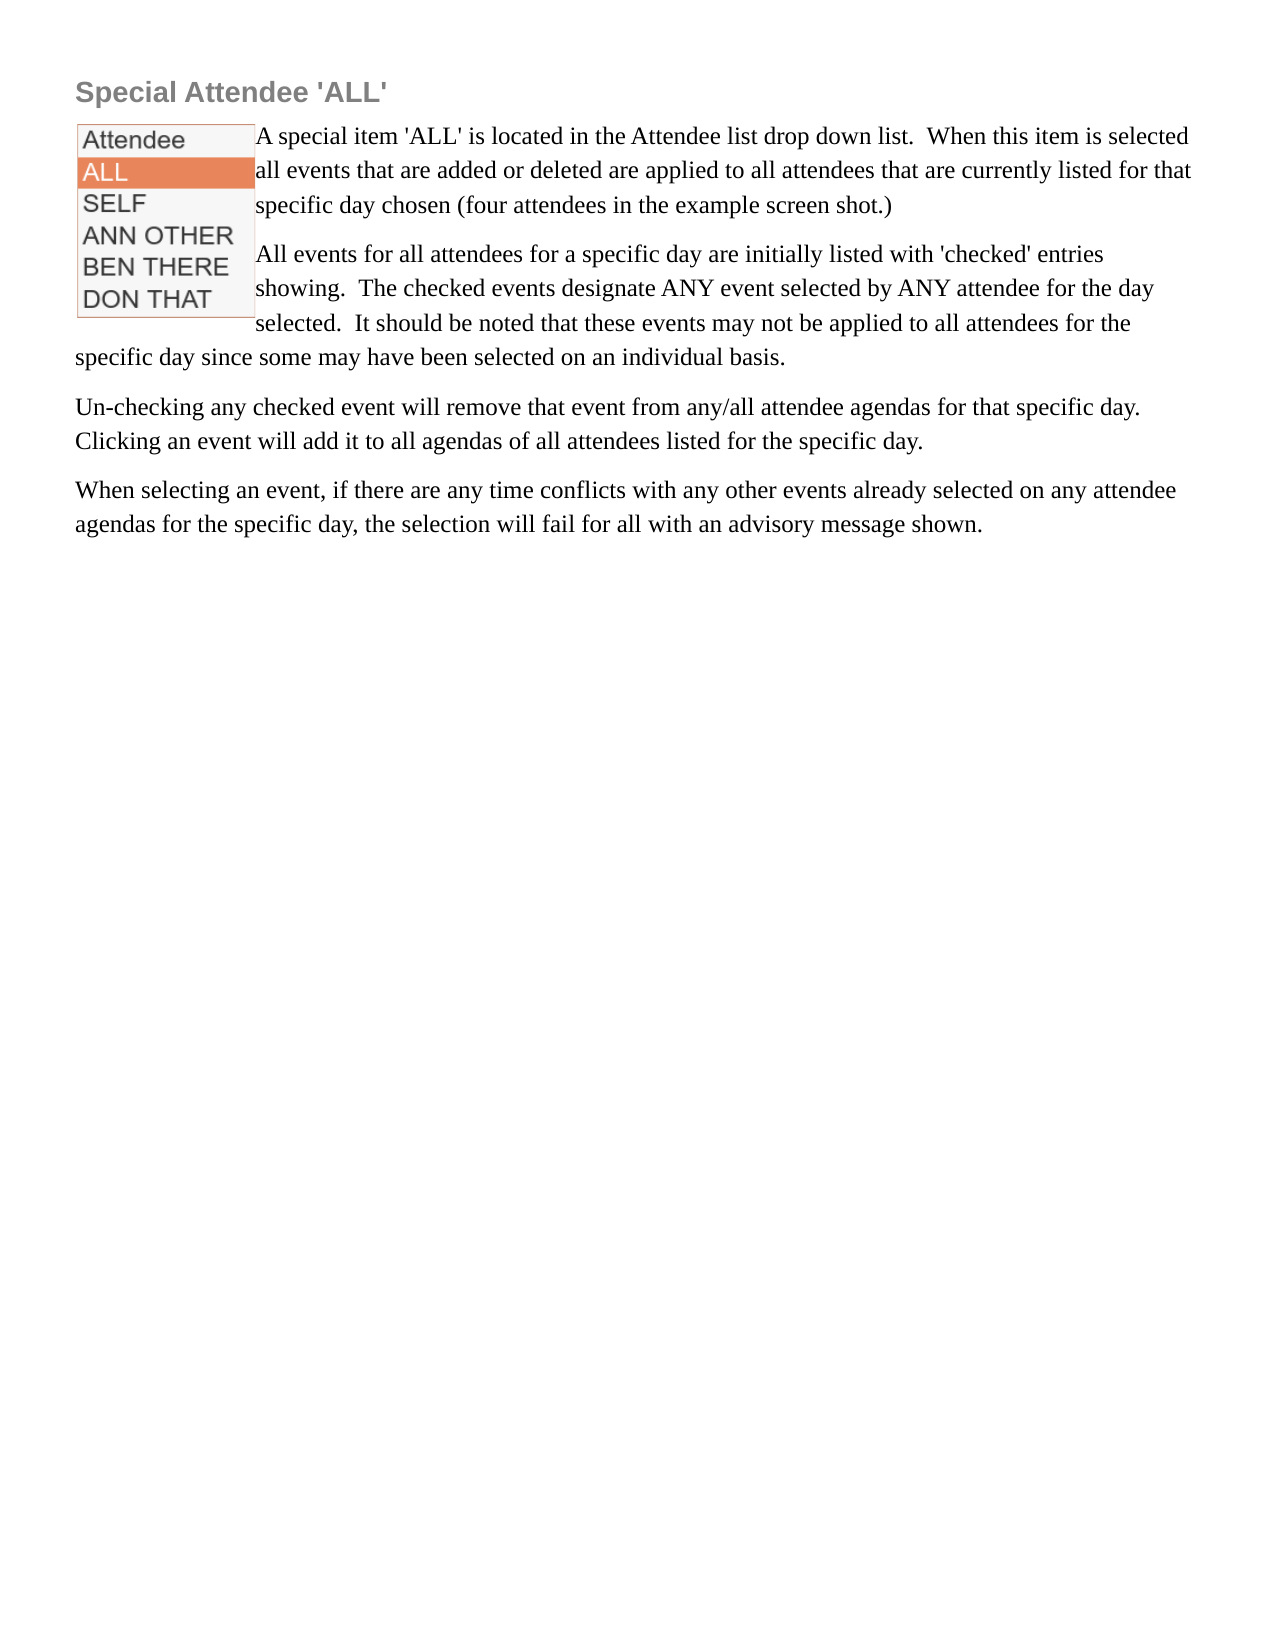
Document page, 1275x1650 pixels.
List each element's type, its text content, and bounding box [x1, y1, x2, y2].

text When selecting an event, if there are any time conflicts with any other events already selected on any attendee agendas for the specific day, the selection will fail for all with an advisory message shown. [75, 475, 1200, 538]
picture [77, 124, 256, 318]
text All events for all attendees for a specific day are initially listed with 'checked' entries showing. The checked events designate ANY event selected by ANY attendee for the day selected. It should be noted that these events may not be applied to all attendees for the specific day since some may have been selected on an individual basis. [75, 239, 1200, 371]
text A special item 'ALL' is located in the Attendee list drop down list. When this item is selected all events that are added or deleted are applied to all attendees that are currently listed for that specific day chosen (four attendees in the example screen shot.) [75, 121, 1200, 219]
text Un-checking any checked event will remove that event from any/all attendee agendas for that specific day. Clicking an event will add it to all agendas of all attendees listed for the specific day. [75, 392, 1200, 455]
subtitle Special Attendee 'ALL' [75, 75, 1200, 108]
